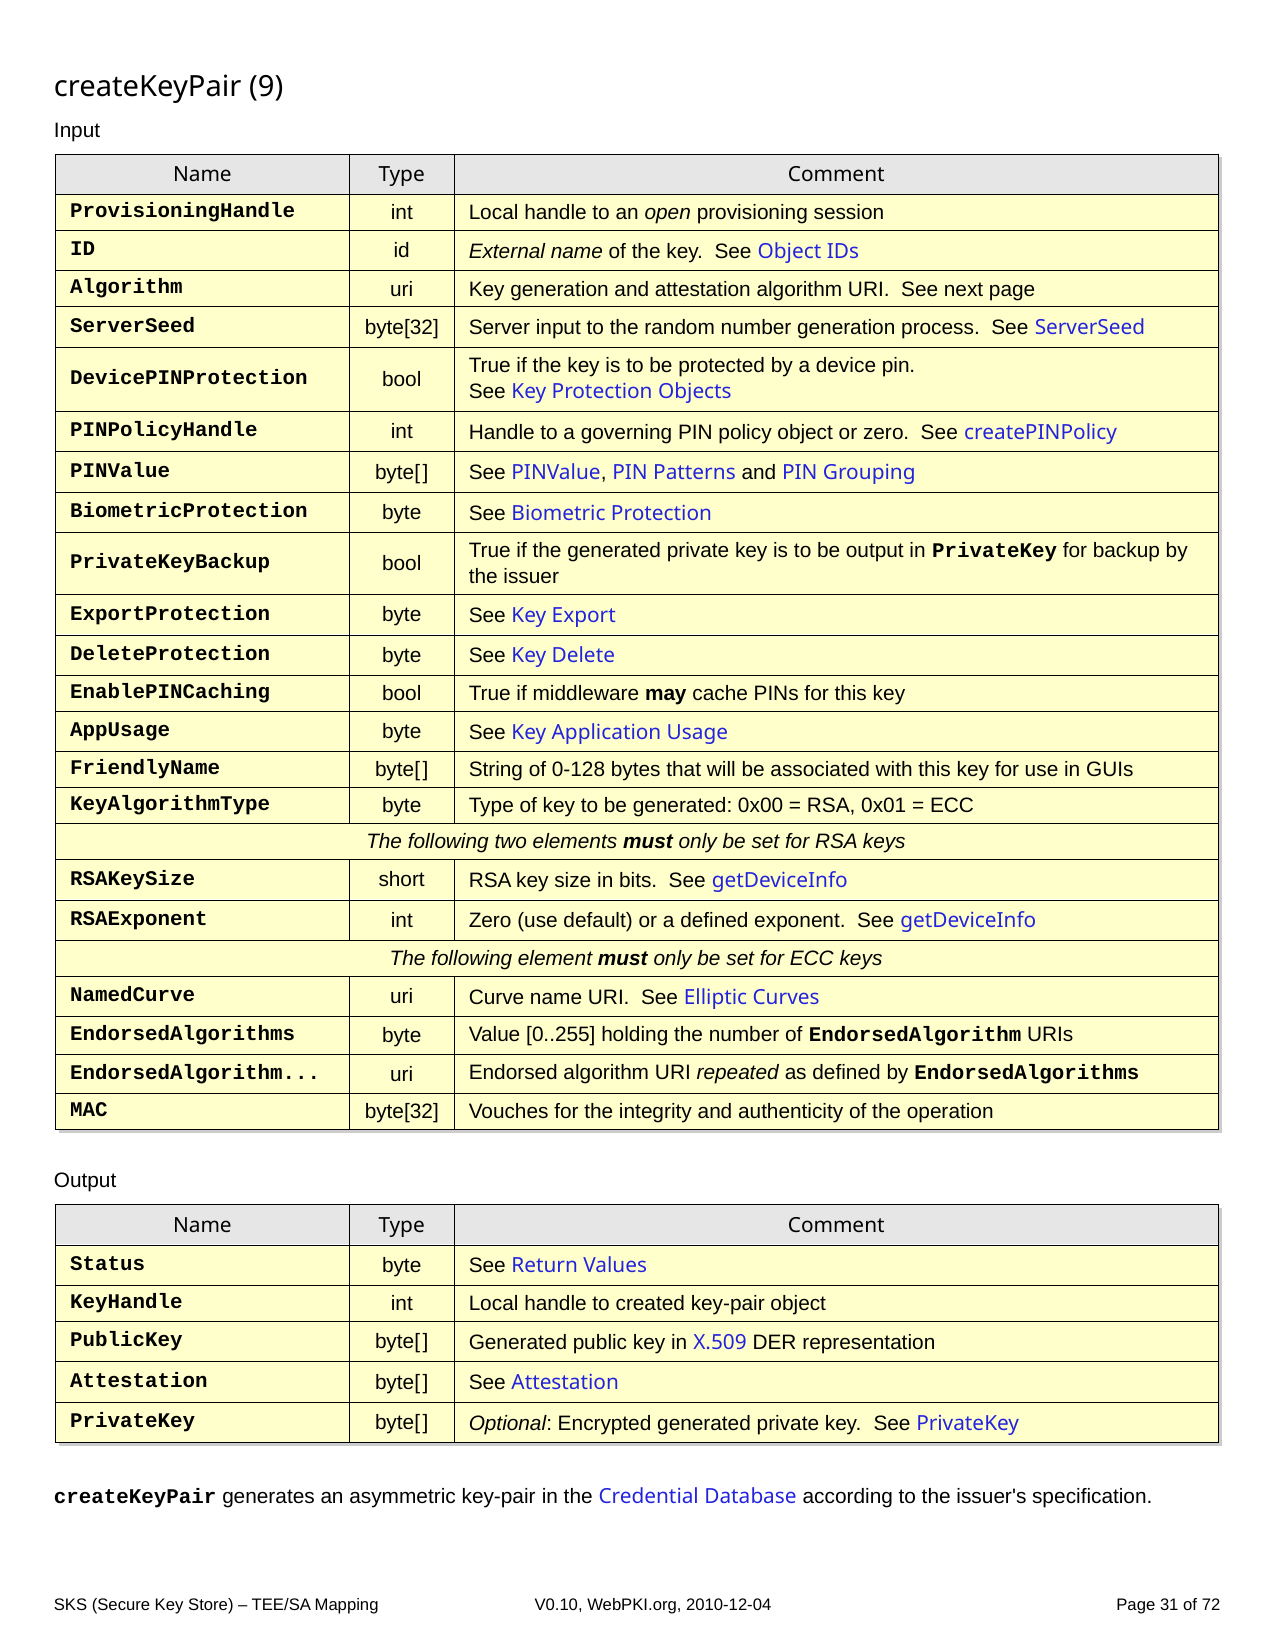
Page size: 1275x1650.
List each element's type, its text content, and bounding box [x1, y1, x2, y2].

table_header Type [350, 1205, 454, 1244]
table_cell Attestation [56, 1362, 349, 1402]
table_cell See Return Values [455, 1246, 1218, 1285]
table_header Type [350, 155, 454, 194]
table_cell String of 0-128 bytes that will be associated with this key for use in GUIs [455, 752, 1218, 787]
text createKeyPair generates an asymmetric key-pair in the Credential Database according to the issuer's specification. [54, 1481, 1221, 1510]
table_cell EndorsedAlgorithms [56, 1017, 349, 1054]
table_cell KeyHandle [56, 1286, 349, 1321]
table_cell See Biometric Protection [455, 493, 1218, 532]
table_header Comment [455, 155, 1218, 194]
table_cell Local handle to an open provisioning session [455, 195, 1218, 230]
table_cell RSAKeySize [56, 860, 349, 899]
text Input [54, 118, 1221, 142]
table_cell byte [350, 712, 454, 751]
table_cell PrivateKey [56, 1403, 349, 1442]
table_cell ProvisioningHandle [56, 195, 349, 230]
table_cell bool [350, 348, 454, 411]
table_cell byte⁮[ ] [350, 452, 454, 492]
table_cell PINPolicyHandle [56, 412, 349, 451]
table_cell byte [350, 788, 454, 823]
table_cell uri [350, 977, 454, 1016]
table_cell Server input to the random number generation process. See ServerSeed [455, 307, 1218, 347]
table_cell int [350, 412, 454, 451]
table_cell PublicKey [56, 1322, 349, 1361]
table_cell FriendlyName [56, 752, 349, 787]
table_cell byte⁮[32] [350, 307, 454, 347]
table_cell byte⁮[32] [350, 1094, 454, 1129]
table_cell RSAExponent [56, 901, 349, 940]
table_cell See Attestation [455, 1362, 1218, 1402]
table_cell Generated public key in X.509 DER representation [455, 1322, 1218, 1361]
table_cell ServerSeed [56, 307, 349, 347]
table_cell MAC [56, 1094, 349, 1129]
table_cell bool [350, 533, 454, 594]
table_cell byte [350, 1017, 454, 1054]
table_cell True if the generated private key is to be output in PrivateKey for backup by the issuer [455, 533, 1218, 594]
table_cell True if middleware may cache PINs for this key [455, 676, 1218, 711]
table_header Name [56, 1205, 349, 1244]
table_cell The following two elements must only be set for RSA keys [56, 824, 1218, 859]
table_cell byte⁮[ ] [350, 1322, 454, 1361]
table_cell DevicePINProtection [56, 348, 349, 411]
table_cell The following element must only be set for ECC keys [56, 941, 1218, 976]
table_cell bool [350, 676, 454, 711]
table_cell KeyAlgorithmType [56, 788, 349, 823]
table_cell byte [350, 636, 454, 675]
table_cell int [350, 1286, 454, 1321]
table_cell PINValue [56, 452, 349, 492]
table_cell See Key Delete [455, 636, 1218, 675]
table_cell See PINValue, PIN Patterns and PIN Grouping [455, 452, 1218, 492]
table_cell int [350, 901, 454, 940]
table_cell EndorsedAlgorithm... [56, 1055, 349, 1093]
table_cell Curve name URI. See Elliptic Curves [455, 977, 1218, 1016]
table_cell uri [350, 1055, 454, 1093]
table_header Name [56, 155, 349, 194]
table_cell Algorithm [56, 271, 349, 306]
table_cell See Key Application Usage [455, 712, 1218, 751]
table_cell NamedCurve [56, 977, 349, 1016]
table_cell Type of key to be generated: 0x00 = RSA, 0x01 = ECC [455, 788, 1218, 823]
table_cell byte⁮[ ] [350, 1403, 454, 1442]
table_cell int [350, 195, 454, 230]
table_cell Value [0..255] holding the number of EndorsedAlgorithm URIs [455, 1017, 1218, 1054]
table_cell ExportProtection [56, 595, 349, 634]
table_cell BiometricProtection [56, 493, 349, 532]
table_cell byte⁮[ ] [350, 752, 454, 787]
table_cell Local handle to created key-pair object [455, 1286, 1218, 1321]
table_cell Endorsed algorithm URI repeated as defined by EndorsedAlgorithms [455, 1055, 1218, 1093]
table_cell byte [350, 493, 454, 532]
table_cell Optional: Encrypted generated private key. See PrivateKey [455, 1403, 1218, 1442]
table_cell True if the key is to be protected by a device pin. See Key Protection Objects [455, 348, 1218, 411]
table_cell PrivateKeyBackup [56, 533, 349, 594]
table_header Comment [455, 1205, 1218, 1244]
text Output [54, 1168, 1221, 1192]
table_cell ID [56, 231, 349, 270]
table_cell DeleteProtection [56, 636, 349, 675]
table_cell uri [350, 271, 454, 306]
table_cell short [350, 860, 454, 899]
table_cell id [350, 231, 454, 270]
table_cell byte [350, 1246, 454, 1285]
table_cell byte [350, 595, 454, 634]
subtitle createKeyPair (9) [54, 66, 1221, 105]
table_cell See Key Export [455, 595, 1218, 634]
table_cell External name of the key. See Object IDs [455, 231, 1218, 270]
table_cell Key generation and attestation algorithm URI. See next page [455, 271, 1218, 306]
table_cell Zero (use default) or a defined exponent. See getDeviceInfo [455, 901, 1218, 940]
table_cell RSA key size in bits. See getDeviceInfo [455, 860, 1218, 899]
table_cell Handle to a governing PIN policy object or zero. See createPINPolicy [455, 412, 1218, 451]
table_cell byte⁮[ ] [350, 1362, 454, 1402]
table_cell EnablePINCaching [56, 676, 349, 711]
table_cell Vouches for the integrity and authenticity of the operation [455, 1094, 1218, 1129]
table_cell AppUsage [56, 712, 349, 751]
table_cell Status [56, 1246, 349, 1285]
